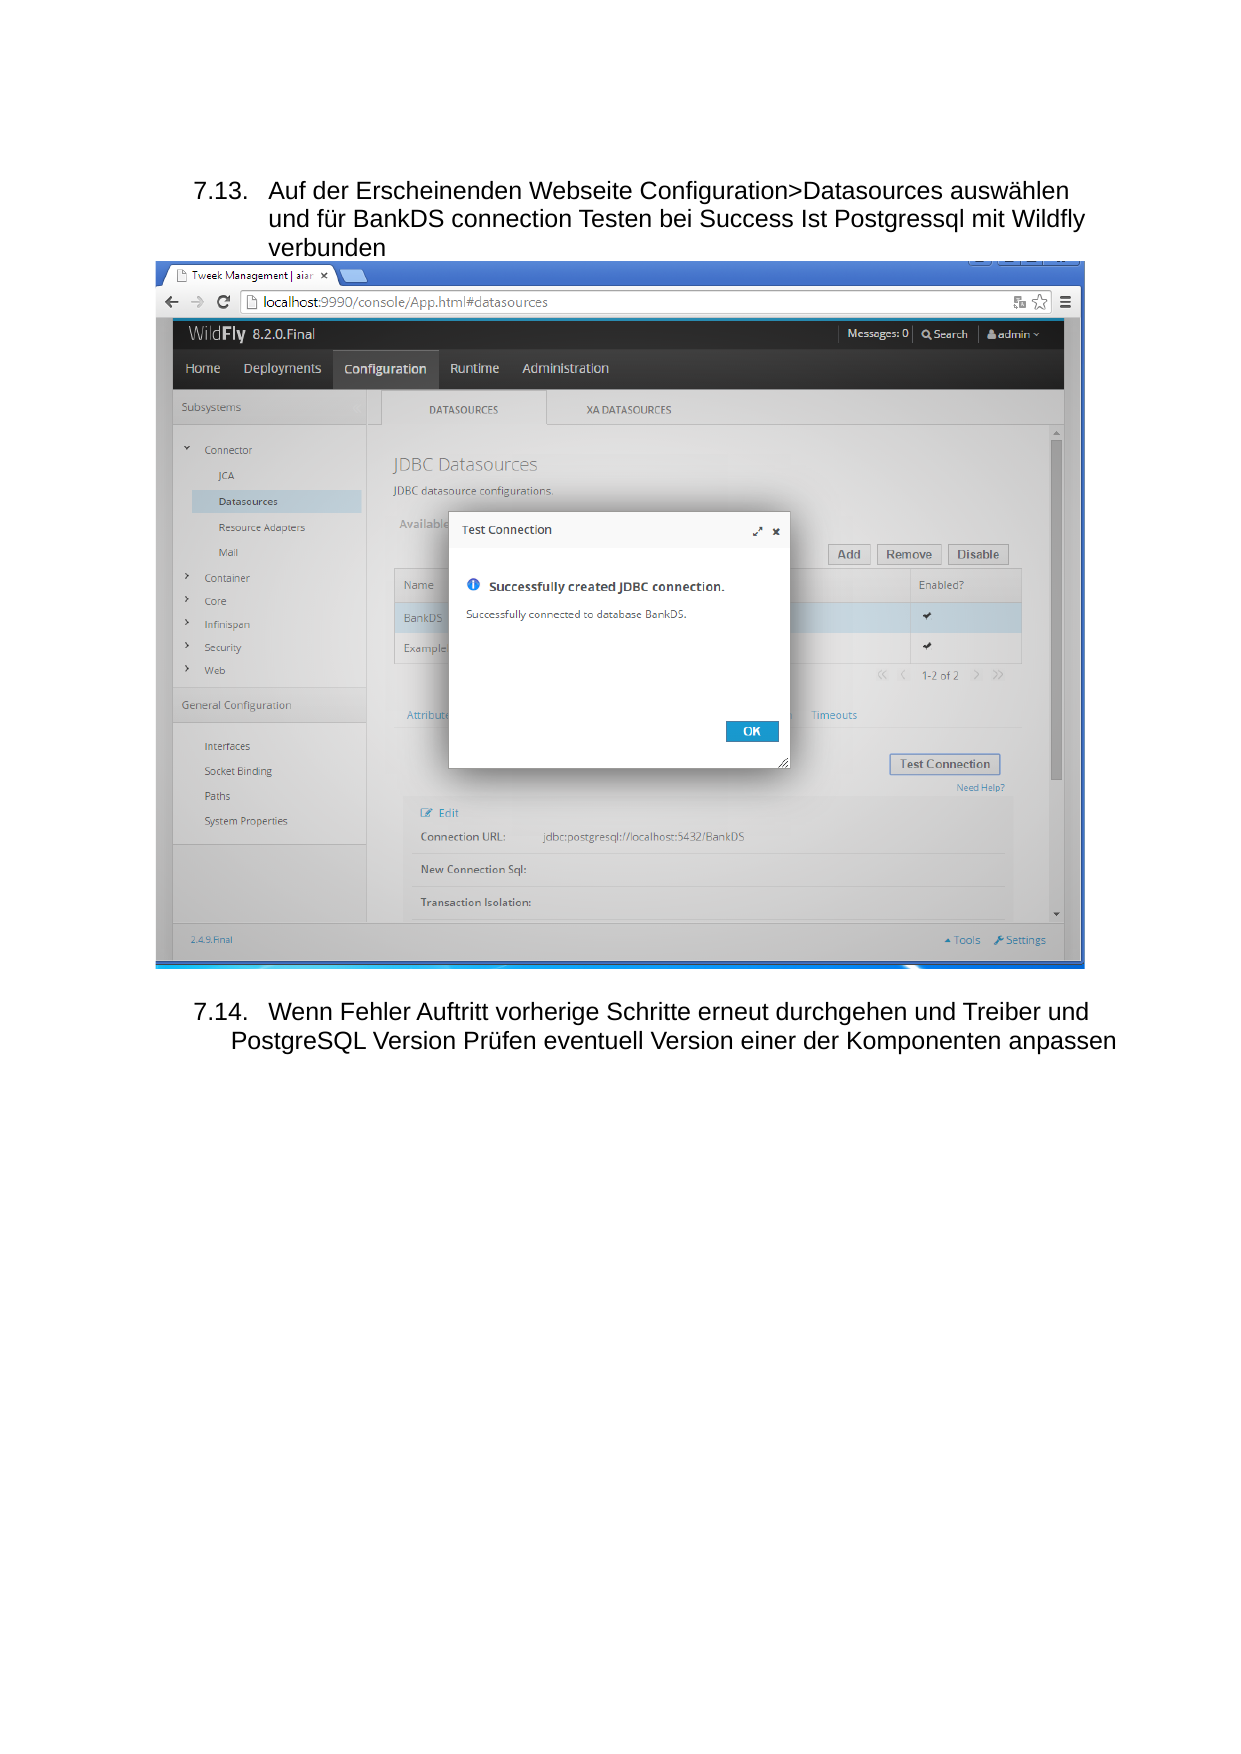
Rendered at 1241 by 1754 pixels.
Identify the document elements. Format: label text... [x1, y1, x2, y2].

list Wenn Fehler Auftritt vorherige Schritte erneut durchgehen und Treiber und PostgreSQL Version Prüfen eventuell Version einer der Komponenten anpassen [193, 997, 1122, 1054]
list Auf der Erscheinenden Webseite Configuration>Datasources auswählen und für BankDS connection Testen bei Success Ist Postgressql mit Wildfly verbunden [193, 176, 1122, 262]
picture [155, 261, 1085, 969]
